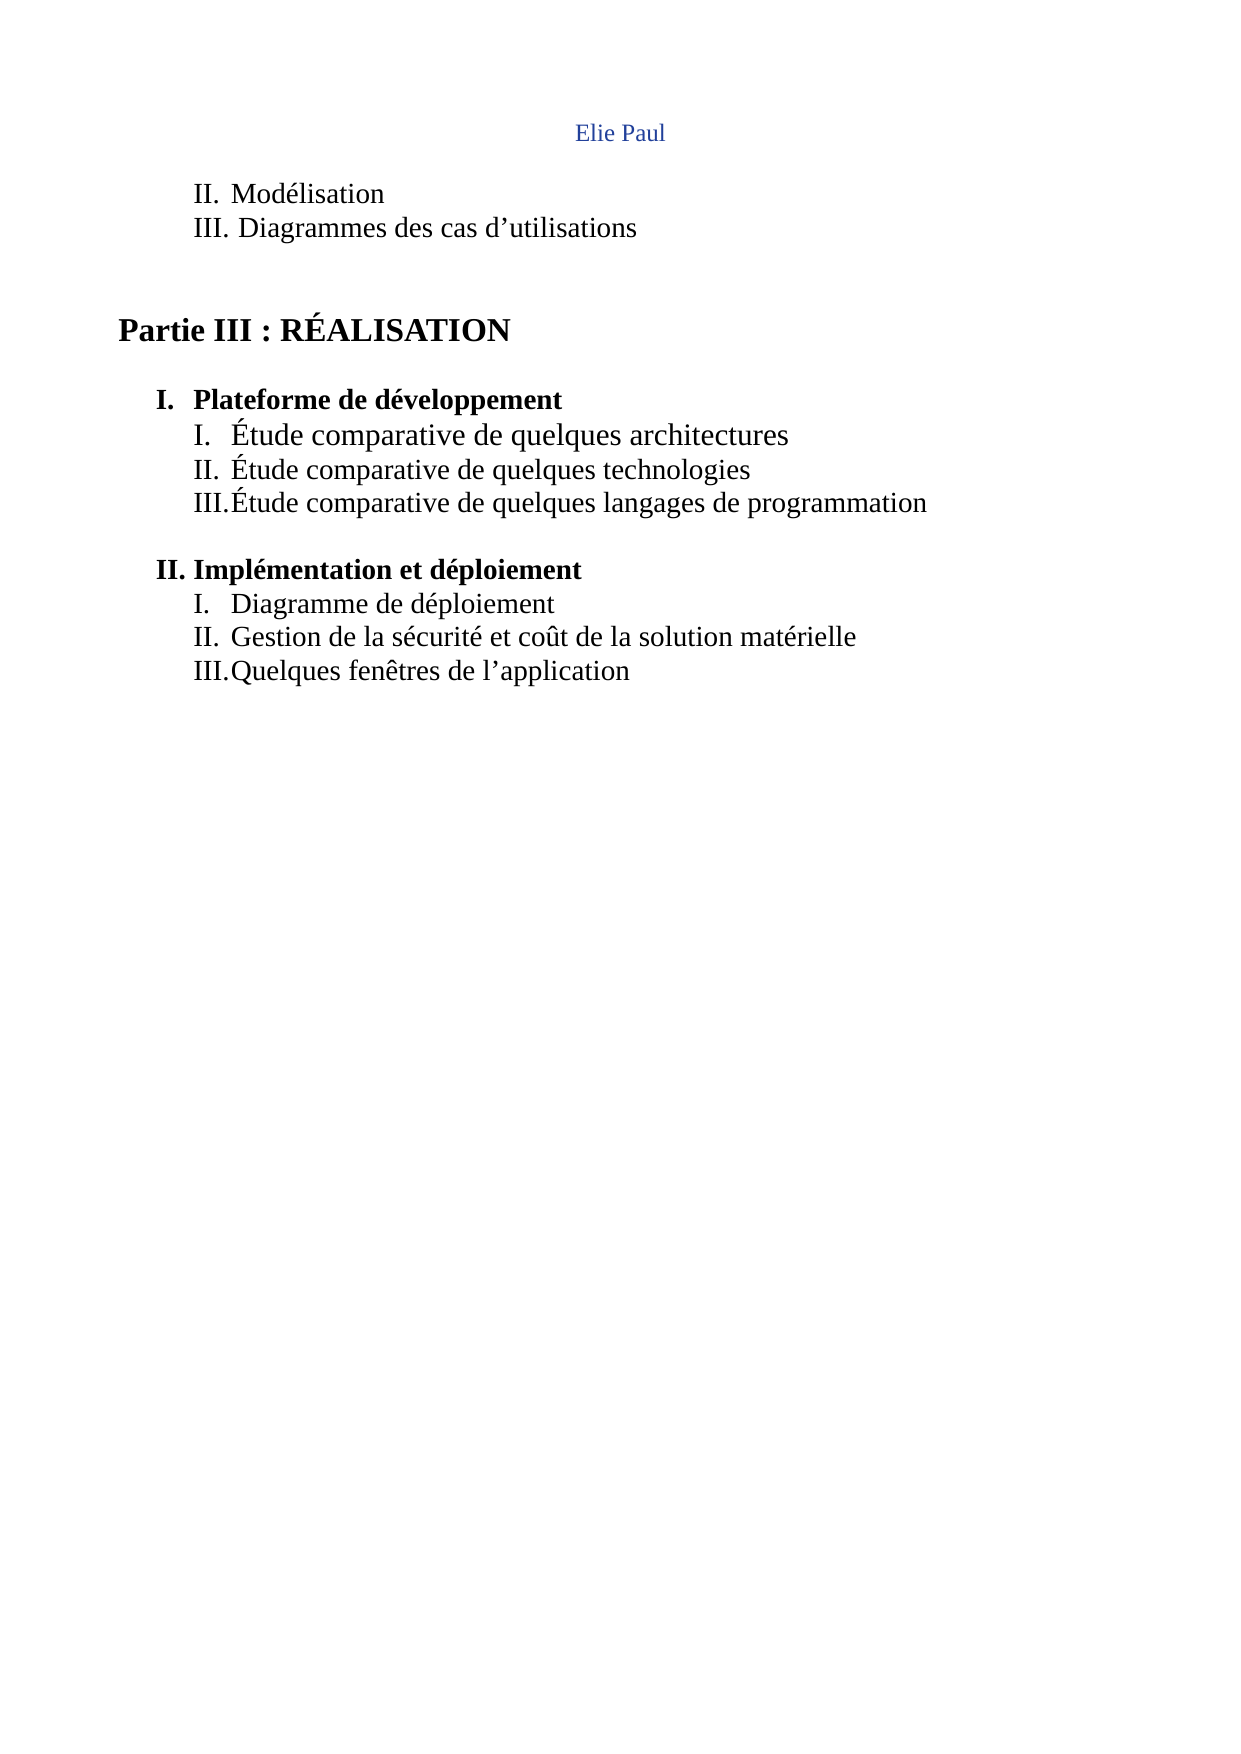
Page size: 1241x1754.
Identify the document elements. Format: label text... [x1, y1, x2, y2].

list Quelques fenêtres de l’application [193, 653, 1122, 687]
list Étude comparative de quelques technologies [193, 452, 1122, 485]
list Étude comparative de quelques langages de programmation [193, 485, 1122, 519]
list Étude comparative de quelques architectures [193, 416, 1122, 452]
list Diagrammes des cas d’utilisations [193, 210, 1122, 243]
list Diagramme de déploiement [193, 586, 1122, 619]
text Partie III : RÉALISATION [118, 311, 1122, 349]
list Implémentation et déploiement [156, 552, 1122, 586]
list Plateforme de développement [156, 382, 1122, 416]
list Modélisation [193, 176, 1122, 210]
list Gestion de la sécurité et coût de la solution matérielle [193, 619, 1122, 653]
